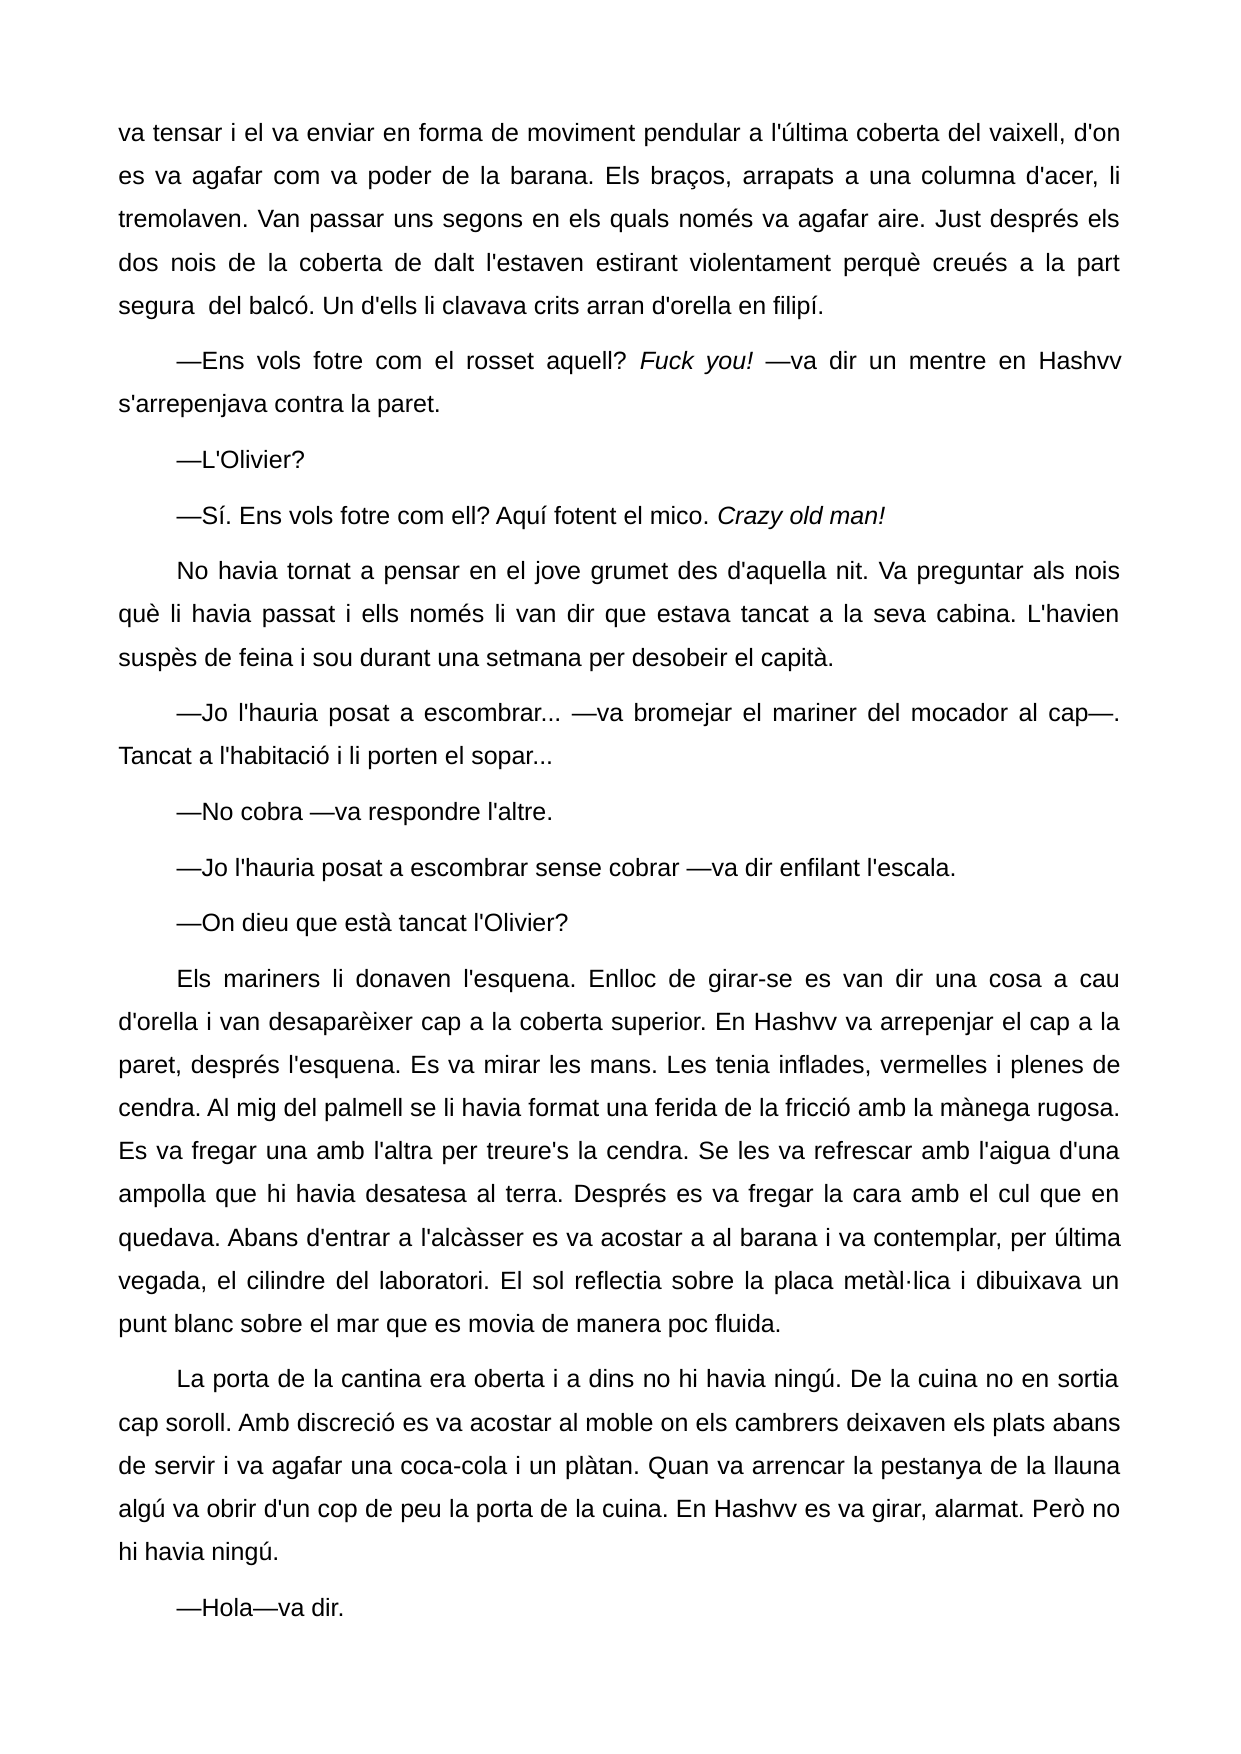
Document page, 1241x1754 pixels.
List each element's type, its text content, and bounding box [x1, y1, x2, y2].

text —No cobra —va respondre l'altre. [118, 797, 1122, 826]
text —On dieu que està tancat l'Olivier? [118, 908, 1122, 937]
text No havia tornat a pensar en el jove grumet des d'aquella nit. Va preguntar als nois què li havia passat i ells només li van dir que estava tancat a la seva cabina. L'havien suspès de feina i sou durant una setmana per desobeir el capità. [118, 556, 1122, 671]
text La porta de la cantina era oberta i a dins no hi havia ningú. De la cuina no en sortia cap soroll. Amb discreció es va acostar al moble on els cambrers deixaven els plats abans de servir i va agafar una coca-cola i un plàtan. Quan va arrencar la pestanya de la llauna algú va obrir d'un cop de peu la porta de la cuina. En Hashvv es va girar, alarmat. Però no hi havia ningú. [118, 1364, 1122, 1566]
text —L'Olivier? [118, 445, 1122, 474]
text —Ens vols fotre com el rosset aquell? Fuck you! —va dir un mentre en Hashvv s'arrepenjava contra la paret. [118, 346, 1122, 418]
text va tensar i el va enviar en forma de moviment pendular a l'última coberta del vaixell, d'on es va agafar com va poder de la barana. Els braços, arrapats a una columna d'acer, li tremolaven. Van passar uns segons en els quals només va agafar aire. Just després els dos nois de la coberta de dalt l'estaven estirant violentament perquè creués a la part segura del balcó. Un d'ells li clavava crits arran d'orella en filipí. [118, 118, 1122, 319]
text Els mariners li donaven l'esquena. Enlloc de girar-se es van dir una cosa a cau d'orella i van desaparèixer cap a la coberta superior. En Hashvv va arrepenjar el cap a la paret, després l'esquena. Es va mirar les mans. Les tenia inflades, vermelles i plenes de cendra. Al mig del palmell se li havia format una ferida de la fricció amb la mànega rugosa. Es va fregar una amb l'altra per treure's la cendra. Se les va refrescar amb l'aigua d'una ampolla que hi havia desatesa al terra. Després es va fregar la cara amb el cul que en quedava. Abans d'entrar a l'alcàsser es va acostar a al barana i va contemplar, per última vegada, el cilindre del laboratori. El sol reflectia sobre la placa metàl·lica i dibuixava un punt blanc sobre el mar que es movia de manera poc fluida. [118, 964, 1122, 1337]
text —Jo l'hauria posat a escombrar... —va bromejar el mariner del mocador al cap—. Tancat a l'habitació i li porten el sopar... [118, 698, 1122, 770]
text —Sí. Ens vols fotre com ell? Aquí fotent el mico. Crazy old man! [118, 501, 1122, 529]
text —Hola—va dir. [118, 1592, 1122, 1621]
text —Jo l'hauria posat a escombrar sense cobrar —va dir enfilant l'escala. [118, 852, 1122, 881]
